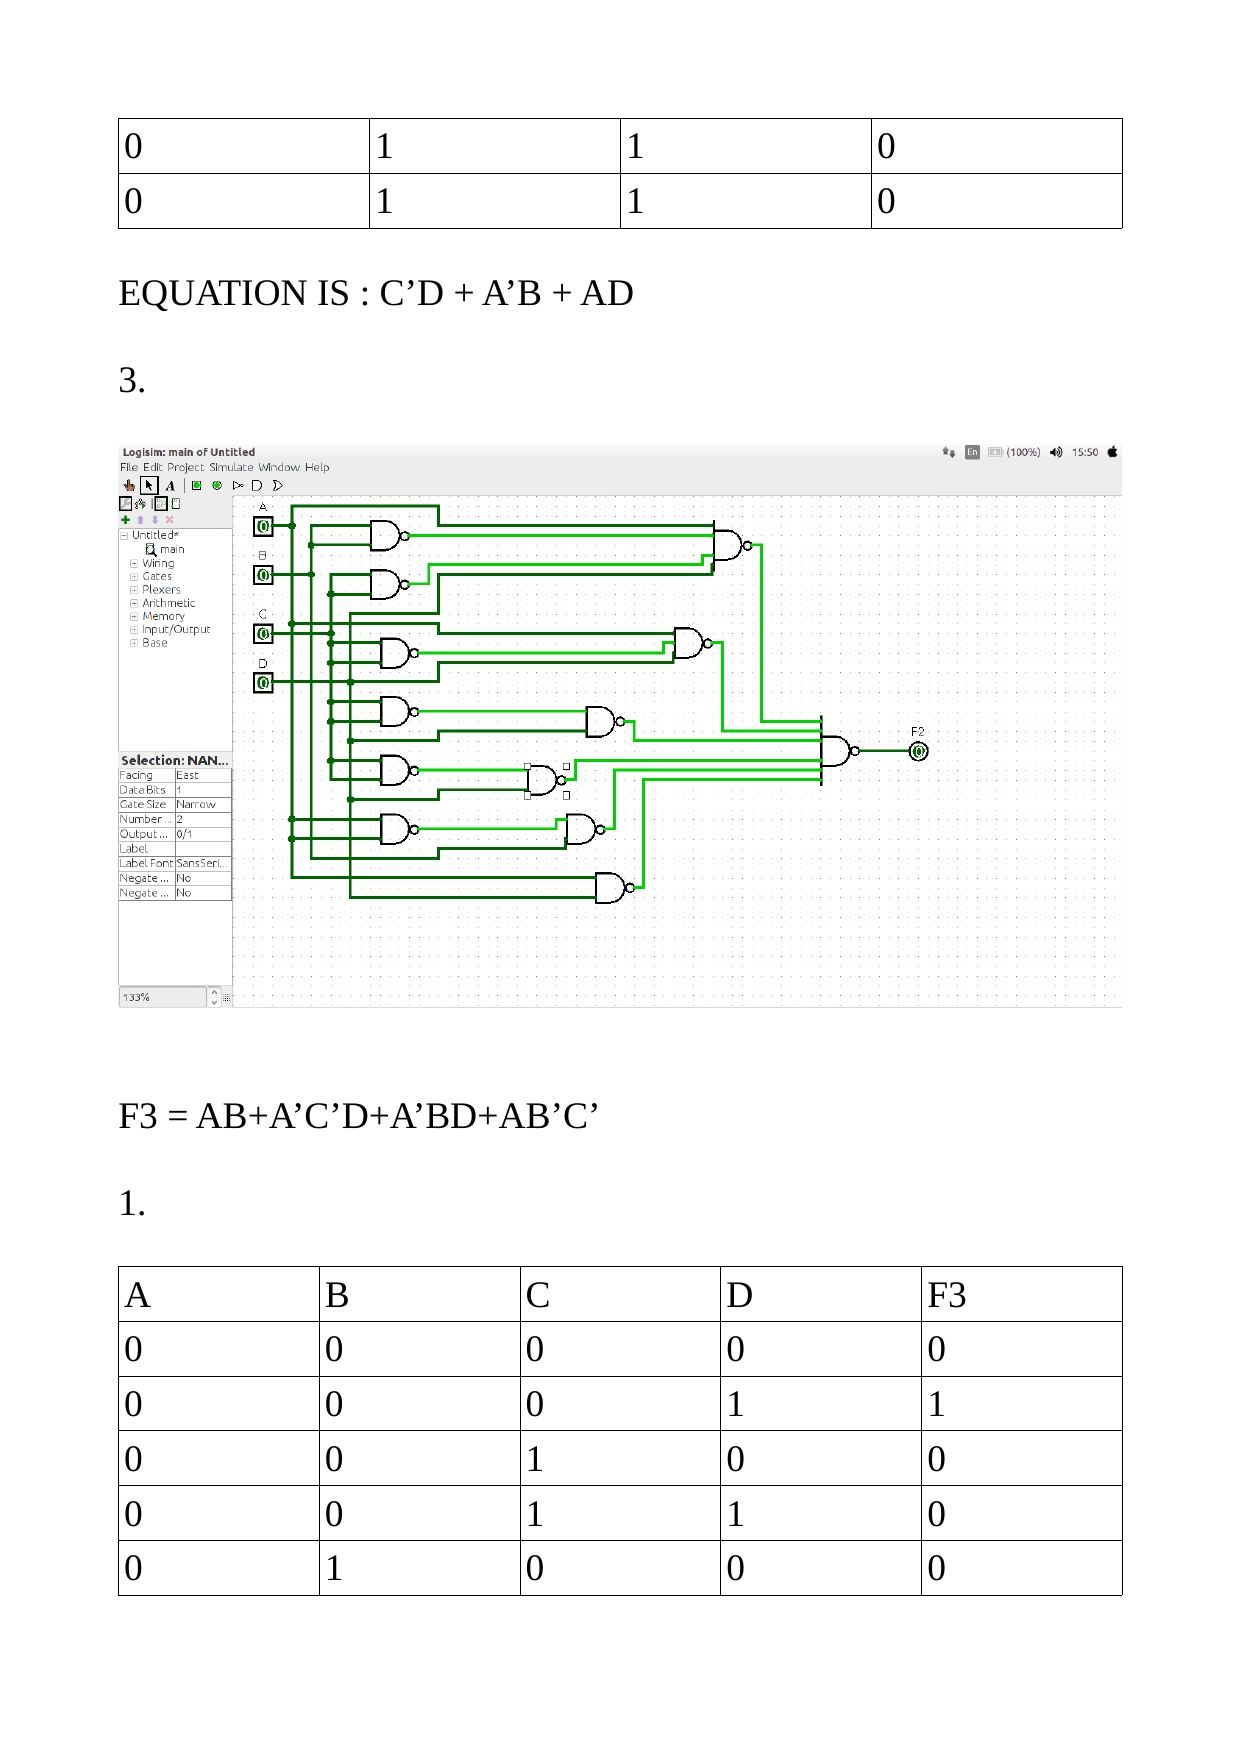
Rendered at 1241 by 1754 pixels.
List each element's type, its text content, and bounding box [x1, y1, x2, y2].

text 3. [118, 357, 1122, 400]
table_cell 0 [521, 1322, 720, 1376]
text EQUATION IS : C’D + A’B + AD [118, 271, 1122, 314]
table_cell 0 [872, 174, 1122, 227]
table_cell 1 [621, 119, 871, 173]
table_cell 0 [872, 119, 1122, 173]
table_cell 0 [119, 1431, 319, 1485]
table_cell 0 [922, 1486, 1122, 1540]
table_cell 0 [119, 119, 369, 173]
table_cell 0 [320, 1431, 520, 1485]
table_cell 0 [922, 1431, 1122, 1485]
table_cell 0 [119, 1486, 319, 1540]
table_header B [320, 1267, 520, 1321]
table_cell 0 [922, 1541, 1122, 1594]
table_cell 0 [721, 1431, 921, 1485]
table_cell 1 [521, 1486, 720, 1540]
text F3 = AB+A’C’D+A’BD+AB’C’ [118, 1094, 1122, 1137]
table_cell 1 [521, 1431, 720, 1485]
table_cell 0 [521, 1377, 720, 1430]
table_cell 0 [119, 1377, 319, 1430]
table_cell 1 [721, 1486, 921, 1540]
table_cell 0 [119, 1322, 319, 1376]
table_cell 1 [370, 174, 620, 227]
table_cell 1 [320, 1541, 520, 1594]
table_cell 1 [922, 1377, 1122, 1430]
table_cell 1 [621, 174, 871, 227]
table_header D [721, 1267, 921, 1321]
table_cell 0 [320, 1377, 520, 1430]
table_cell 1 [721, 1377, 921, 1430]
table_header F3 [922, 1267, 1122, 1321]
table_cell 0 [119, 174, 369, 227]
table_cell 1 [370, 119, 620, 173]
table_cell 0 [320, 1322, 520, 1376]
table_cell 0 [922, 1322, 1122, 1376]
table_cell 0 [119, 1541, 319, 1594]
picture [118, 443, 1123, 1008]
table_cell 0 [320, 1486, 520, 1540]
table_cell 0 [721, 1541, 921, 1594]
table_cell 0 [721, 1322, 921, 1376]
table_header C [521, 1267, 720, 1321]
table_cell 0 [521, 1541, 720, 1594]
table_header A [119, 1267, 319, 1321]
text 1. [118, 1180, 1122, 1223]
